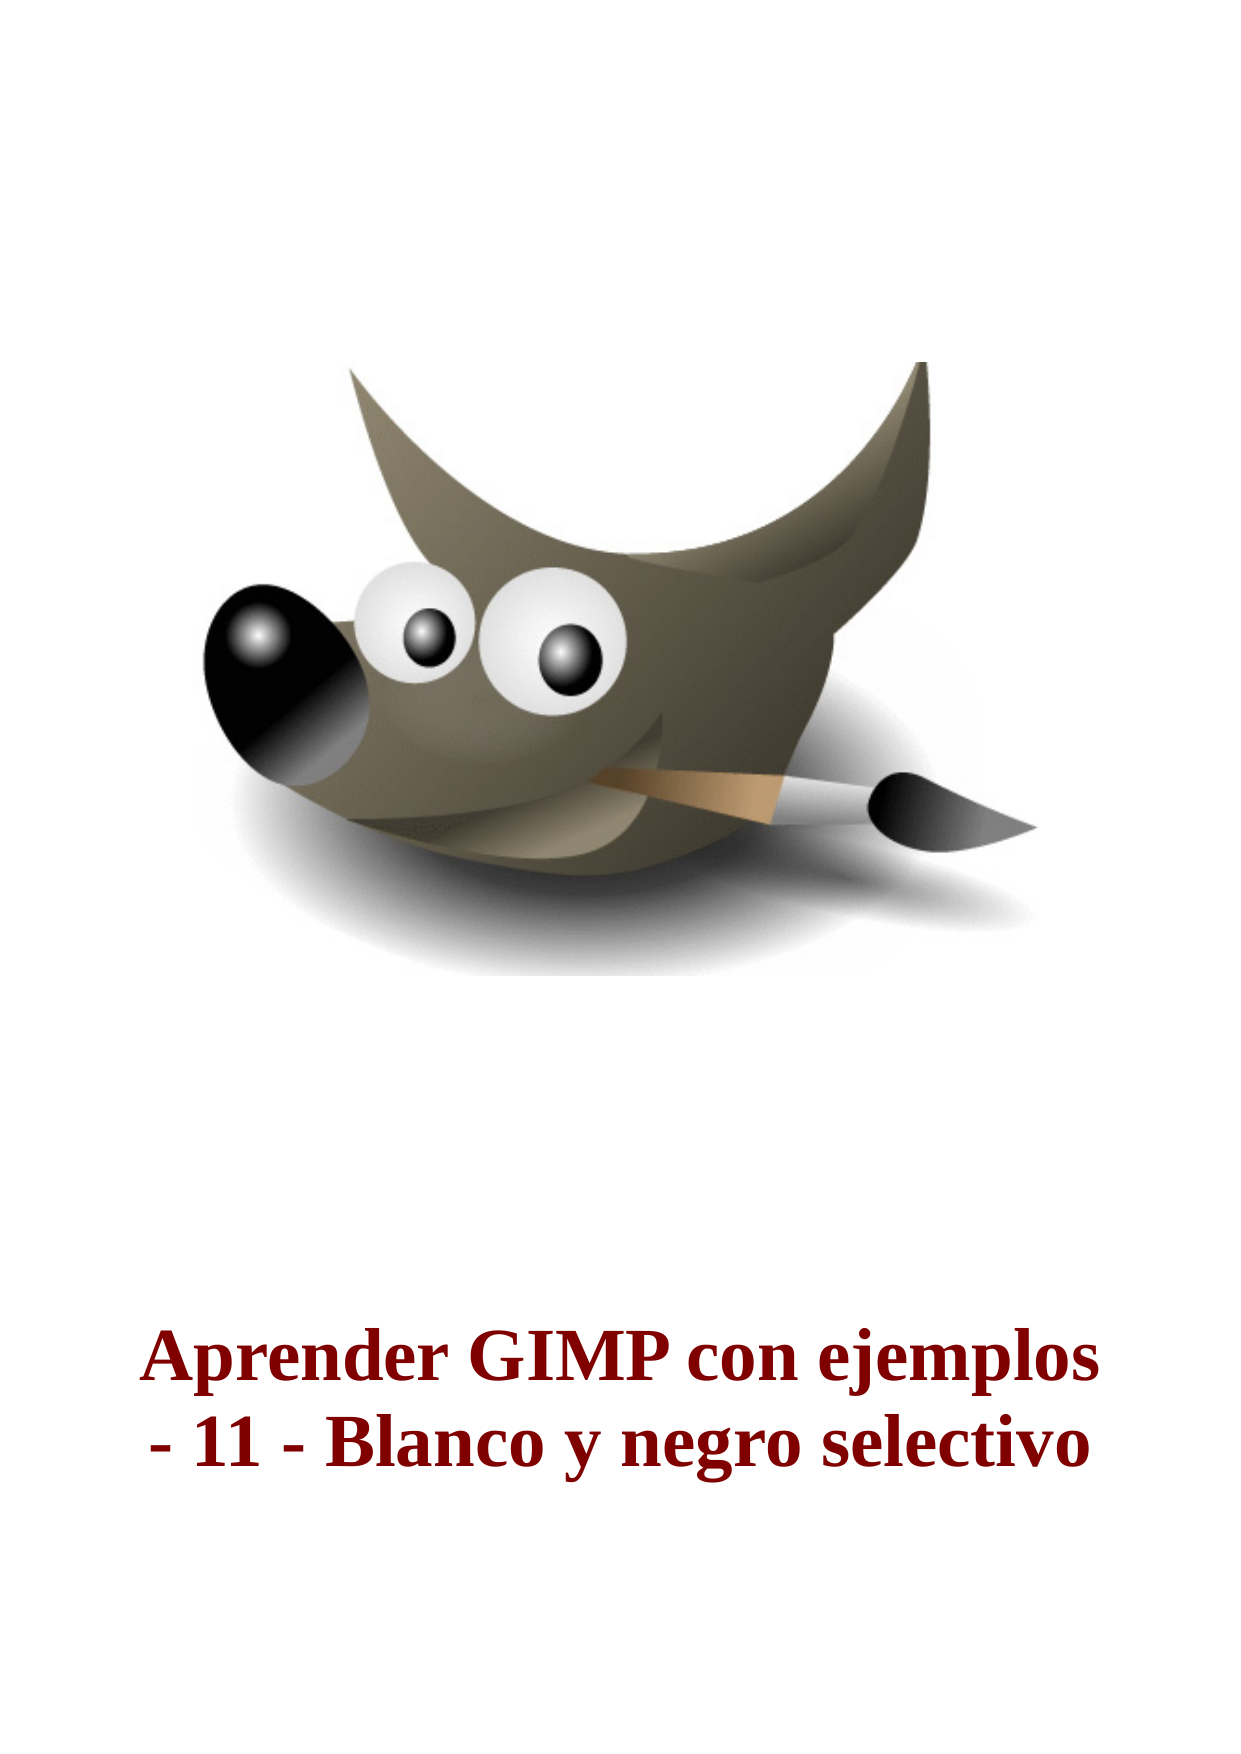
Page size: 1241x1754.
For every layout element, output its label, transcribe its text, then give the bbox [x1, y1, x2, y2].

text Aprender GIMP con ejemplos - 11 - Blanco y negro selectivo [118, 1310, 1122, 1483]
picture [118, 362, 1122, 976]
